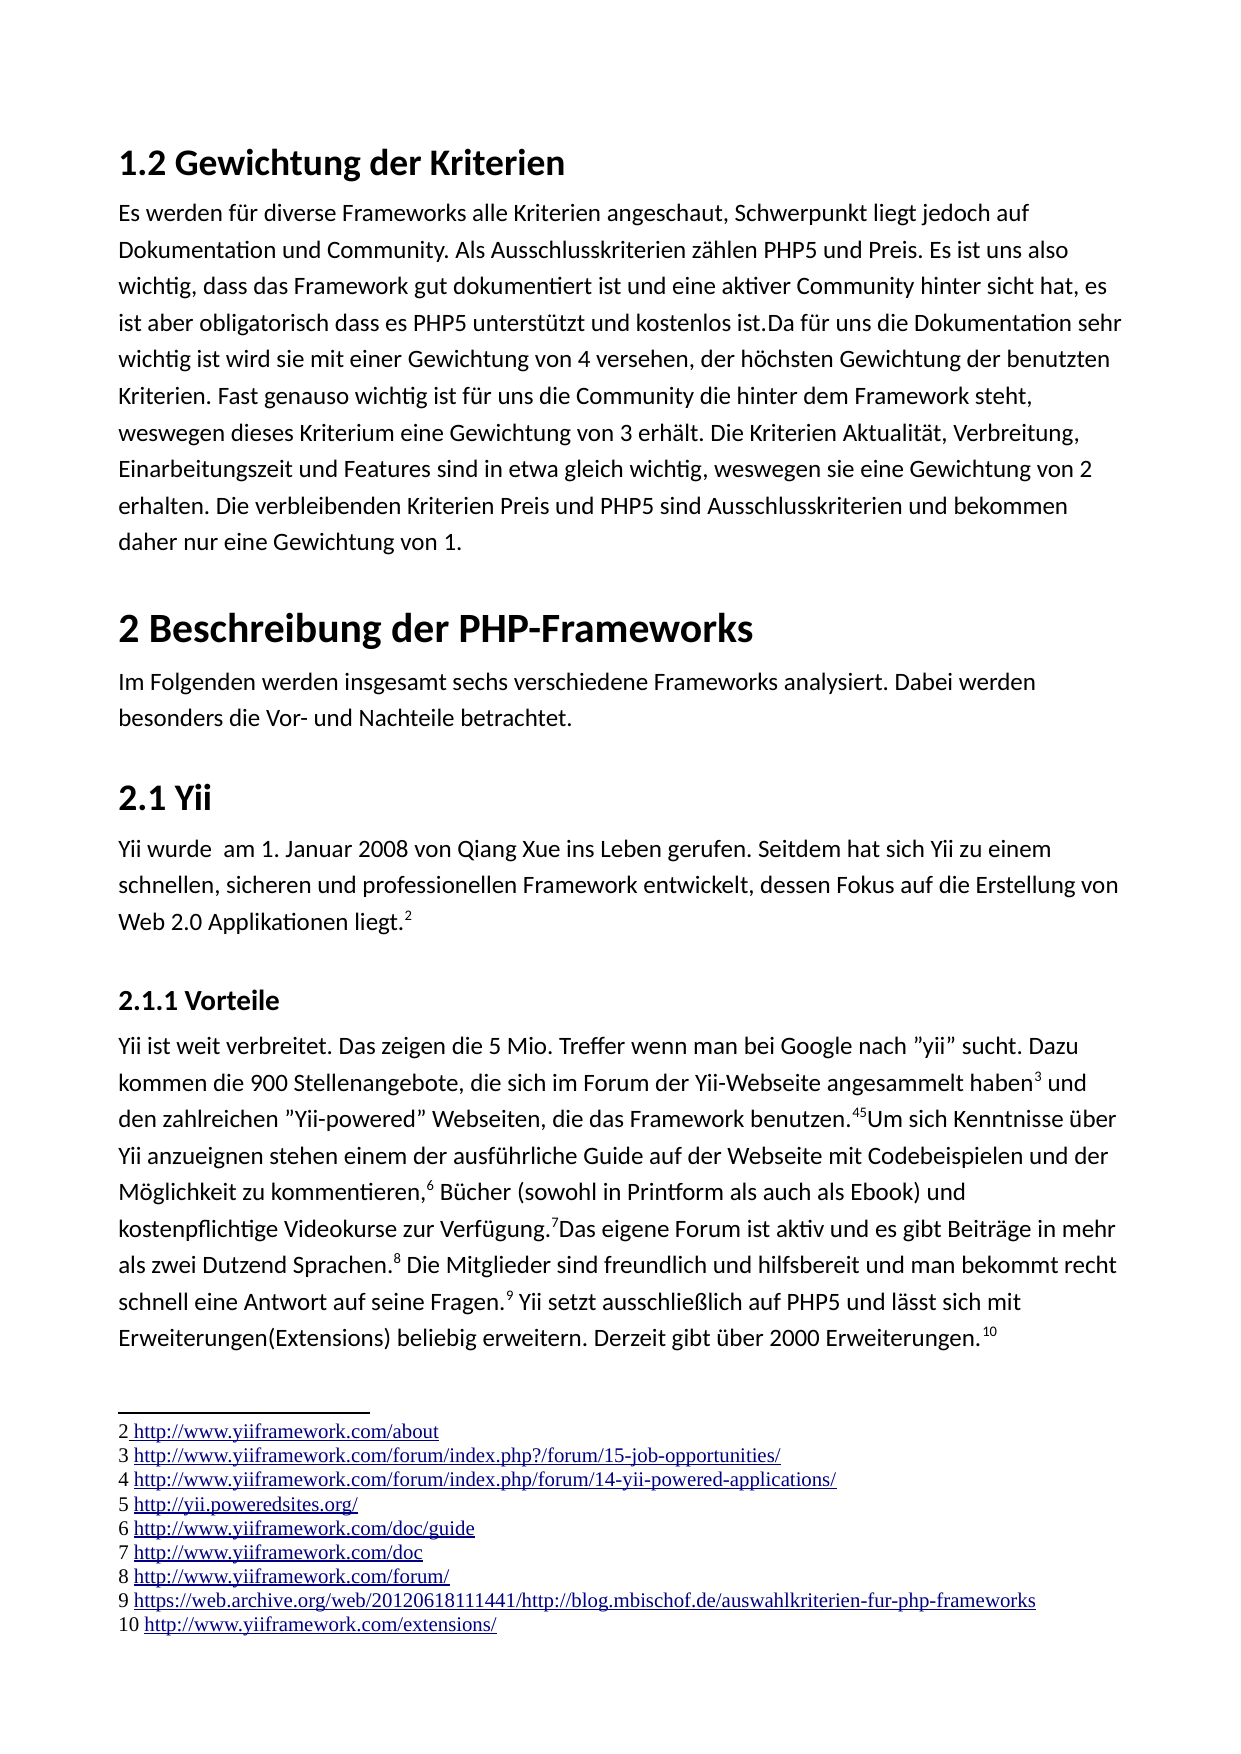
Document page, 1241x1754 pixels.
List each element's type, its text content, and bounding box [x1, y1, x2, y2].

text Yii wurde am 1. Januar 2008 von Qiang Xue ins Leben gerufen. Seitdem hat sich Yii zu einem schnellen, sicheren und professionellen Framework entwickelt, dessen Fokus auf die Erstellung von Web 2.0 Applikationen liegt. [118, 833, 1122, 936]
subtitle 2.1.1 Vorteile [118, 982, 1122, 1018]
text https://web.archive.org/web/20120618111441/http://blog.mbischof.de/auswahlkriterien-fur-php-frameworks [118, 1588, 1122, 1612]
text http://www.yiiframework.com/forum/index.php/forum/14-yii-powered-applications/ [118, 1467, 1122, 1491]
text http://www.yiiframework.com/extensions/ [118, 1612, 1122, 1636]
text http://www.yiiframework.com/doc/guide [118, 1516, 1122, 1539]
text Im Folgenden werden insgesamt sechs verschiedene Frameworks analysiert. Dabei werden besonders die Vor- und Nachteile betrachtet. [118, 666, 1122, 733]
text Es werden für diverse Frameworks alle Kriterien angeschaut, Schwerpunkt liegt jedoch auf Dokumentation und Community. Als Ausschlusskriterien zählen PHP5 und Preis. Es ist uns also wichtig, dass das Framework gut dokumentiert ist und eine aktiver Community hinter sicht hat, es ist aber obligatorisch dass es PHP5 unterstützt und kostenlos ist.Da für uns die Dokumentation sehr wichtig ist wird sie mit einer Gewichtung von 4 versehen, der höchsten Gewichtung der benutzten Kriterien. Fast genauso wichtig ist für uns die Community die hinter dem Framework steht, weswegen dieses Kriterium eine Gewichtung von 3 erhält. Die Kriterien Aktualität, Verbreitung, Einarbeitungszeit und Features sind in etwa gleich wichtig, weswegen sie eine Gewichtung von 2 erhalten. Die verbleibenden Kriterien Preis und PHP5 sind Ausschlusskriterien und bekommen daher nur eine Gewichtung von 1. [118, 197, 1122, 557]
text http://www.yiiframework.com/doc [118, 1539, 1122, 1564]
subtitle 2 Beschreibung der PHP-Frameworks [118, 602, 1122, 653]
subtitle 1.2 Gewichtung der Kriterien [118, 139, 1122, 185]
text http://www.yiiframework.com/forum/index.php?/forum/15-job-opportunities/ [118, 1443, 1122, 1467]
subtitle 2.1 Yii [118, 774, 1122, 820]
text http://www.yiiframework.com/about [118, 1419, 1122, 1443]
text Yii ist weit verbreitet. Das zeigen die 5 Mio. Treffer wenn man bei Google nach ”yii” sucht. Dazu kommen die 900 Stellenangebote, die sich im Forum der Yii-Webseite angesammelt haben und den zahlreichen ”Yii-powered” Webseiten, die das Framework benutzen.Um sich Kenntnisse über Yii anzueignen stehen einem der ausführliche Guide auf der Webseite mit Codebeispielen und der Möglichkeit zu kommentieren, Bücher (sowohl in Printform als auch als Ebook) und kostenpflichtige Videokurse zur Verfügung.Das eigene Forum ist aktiv und es gibt Beiträge in mehr als zwei Dutzend Sprachen. Die Mitglieder sind freundlich und hilfsbereit und man bekommt recht schnell eine Antwort auf seine Fragen. Yii setzt ausschließlich auf PHP5 und lässt sich mit Erweiterungen(Extensions) beliebig erweitern. Derzeit gibt über 2000 Erweiterungen. [118, 1030, 1122, 1353]
text http://yii.poweredsites.org/ [118, 1491, 1122, 1516]
text http://www.yiiframework.com/forum/ [118, 1564, 1122, 1588]
